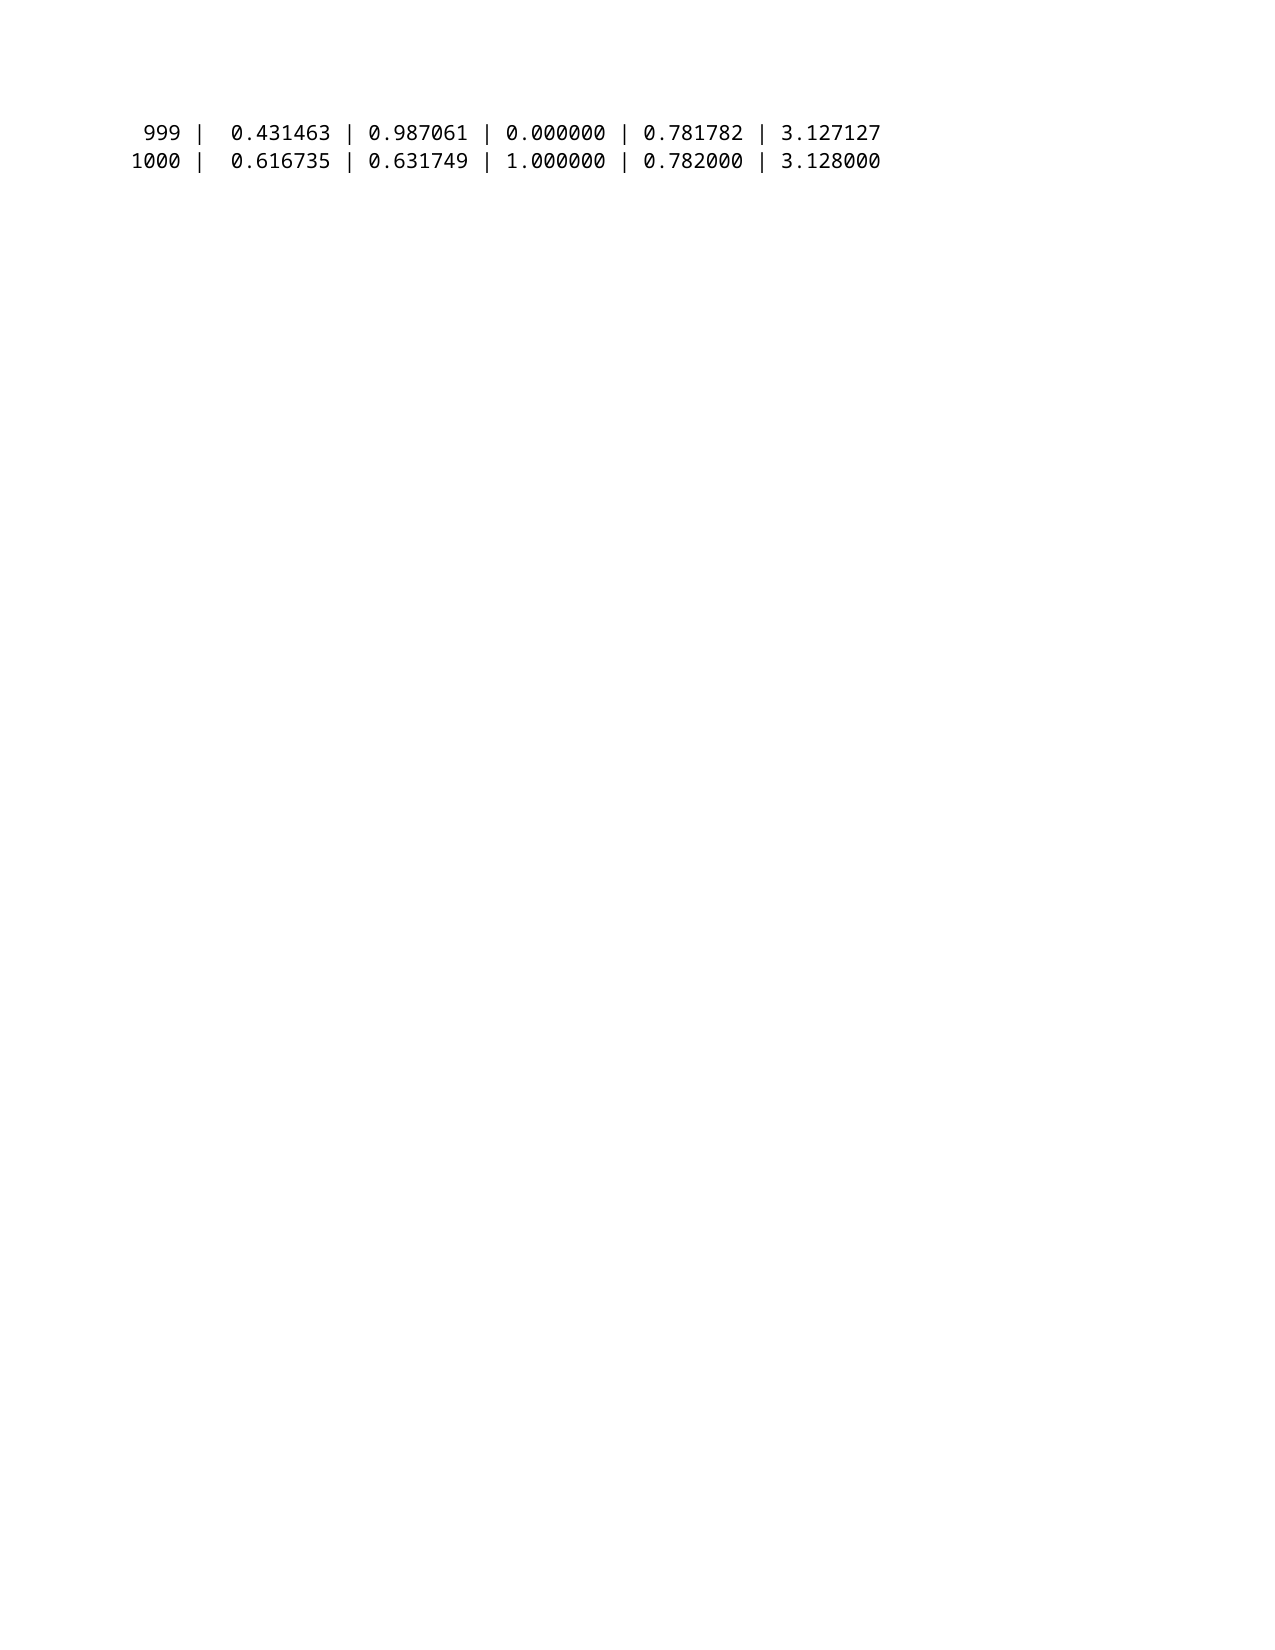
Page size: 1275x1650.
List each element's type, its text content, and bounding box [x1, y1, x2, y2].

text 999 | 0.431463 | 0.987061 | 0.000000 | 0.781782 | 3.127127 [118, 118, 1157, 147]
text 1000 | 0.616735 | 0.631749 | 1.000000 | 0.782000 | 3.128000 [118, 147, 1157, 175]
